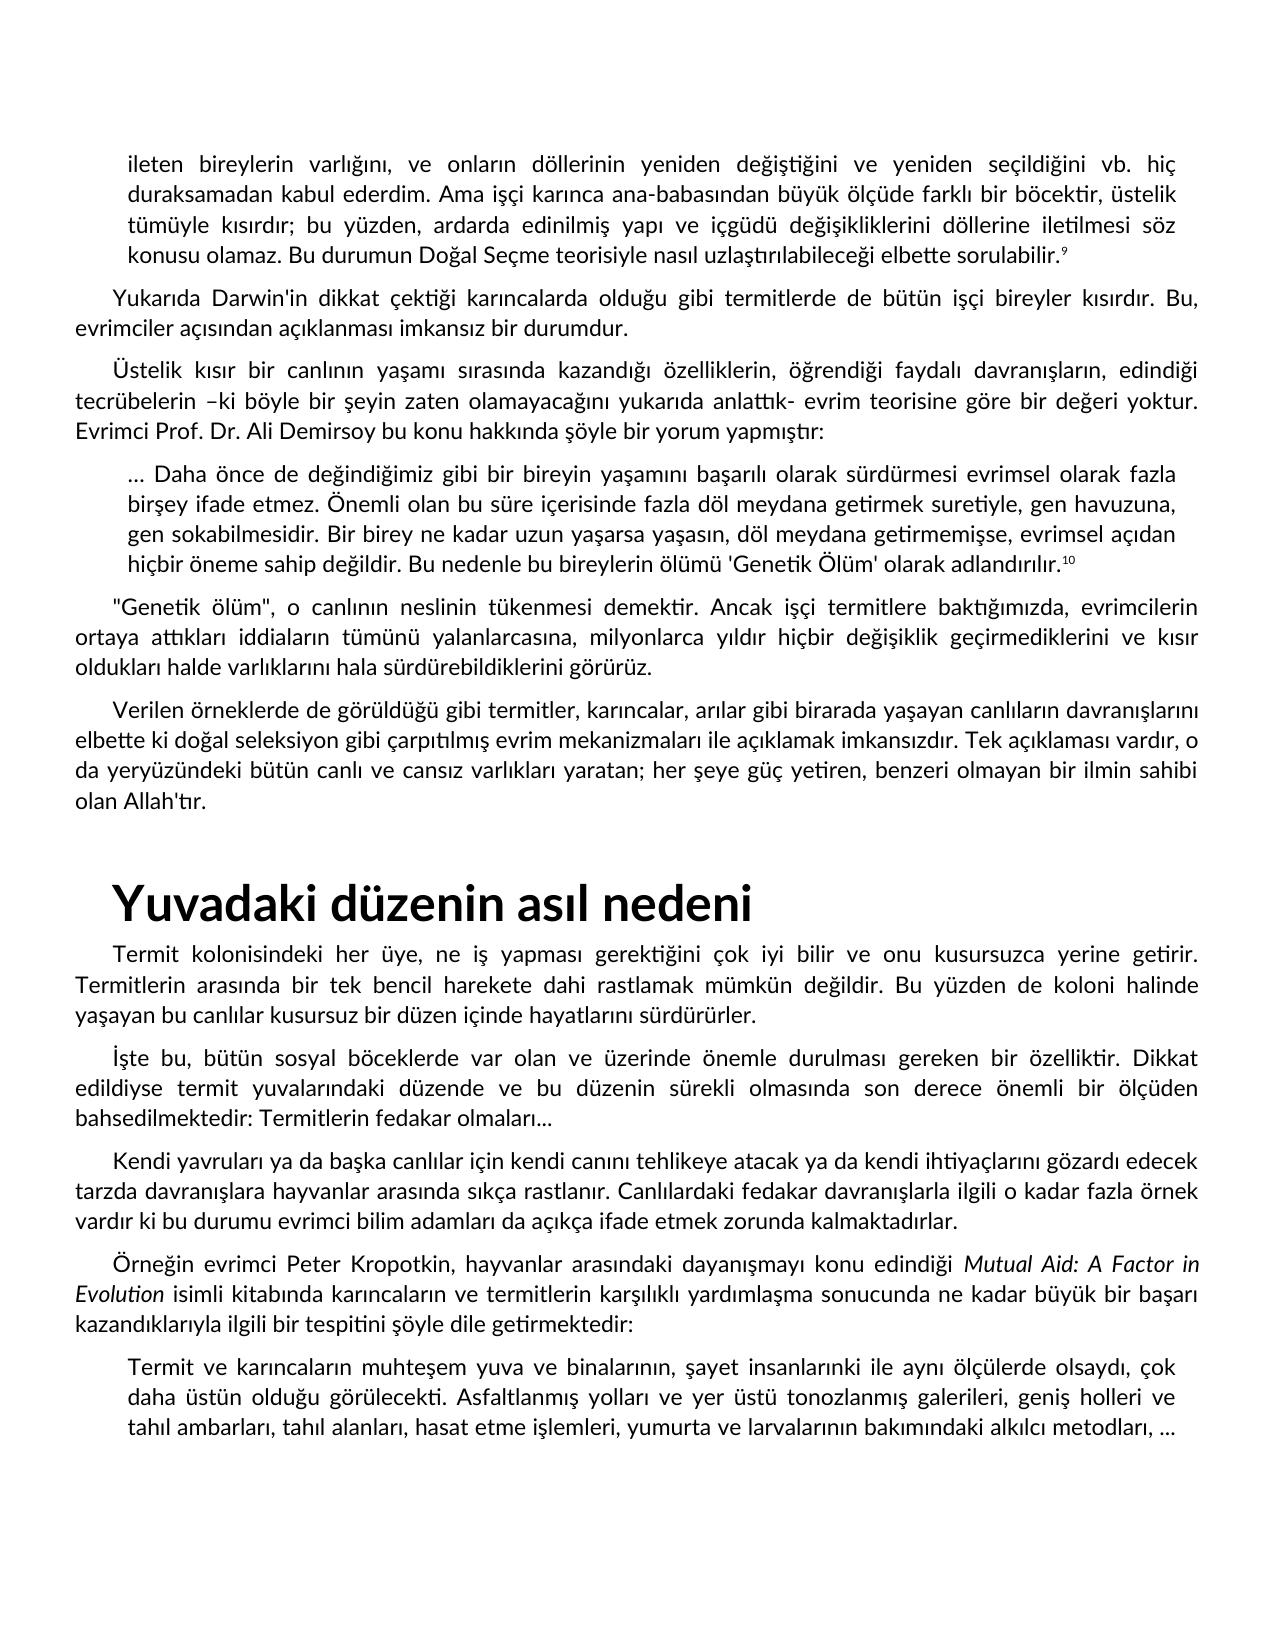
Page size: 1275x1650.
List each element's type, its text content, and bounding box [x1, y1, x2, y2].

text Termit ve karıncaların muhteşem yuva ve binalarının, şayet insanlarınki ile aynı ölçülerde olsaydı, çok daha üstün olduğu görülecekti. Asfaltlanmış yolları ve yer üstü tonozlanmış galerileri, geniş holleri ve tahıl ambarları, tahıl alanları, hasat etme işlemleri, yumurta ve larvalarının bakımındaki alkılcı metodları, ... [127, 1353, 1177, 1441]
text Yukarıda Darwin'in dikkat çektiği karıncalarda olduğu gibi termitlerde de bütün işçi bireyler kısırdır. Bu, evrimciler açısından açıklanması imkansız bir durumdur. [75, 283, 1200, 341]
text Örneğin evrimci Peter Kropotkin, hayvanlar arasındaki dayanışmayı konu edindiği Mutual Aid: A Factor in Evolution isimli kitabında karıncaların ve termitlerin karşılıklı yardımlaşma sonucunda ne kadar büyük bir başarı kazandıklarıyla ilgili bir tespitini şöyle dile getirmektedir: [75, 1249, 1200, 1337]
text Termit kolonisindeki her üye, ne iş yapması gerektiğini çok iyi bilir ve onu kusursuzca yerine getirir. Termitlerin arasında bir tek bencil harekete dahi rastlamak mümkün değildir. Bu yüzden de koloni halinde yaşayan bu canlılar kusursuz bir düzen içinde hayatlarını sürdürürler. [75, 940, 1200, 1028]
text "Genetik ölüm", o canlının neslinin tükenmesi demektir. Ancak işçi termitlere baktığımızda, evrimcilerin ortaya attıkları iddiaların tümünü yalanlarcasına, milyonlarca yıldır hiçbir değişiklik geçirmediklerini ve kısır oldukları halde varlıklarını hala sürdürebildiklerini görürüz. [75, 593, 1200, 681]
text Verilen örneklerde de görüldüğü gibi termitler, karıncalar, arılar gibi birarada yaşayan canlıların davranışlarını elbette ki doğal seleksiyon gibi çarpıtılmış evrim mekanizmaları ile açıklamak imkansızdır. Tek açıklaması vardır, o da yeryüzündeki bütün canlı ve cansız varlıkları yaratan; her şeye güç yetiren, benzeri olmayan bir ilmin sahibi olan Allah'tır. [75, 696, 1200, 814]
text … Daha önce de değindiğimiz gibi bir bireyin yaşamını başarılı olarak sürdürmesi evrimsel olarak fazla birşey ifade etmez. Önemli olan bu süre içerisinde fazla döl meydana getirmek suretiyle, gen havuzuna, gen sokabilmesidir. Bir birey ne kadar uzun yaşarsa yaşasın, döl meydana getirmemişse, evrimsel açıdan hiçbir öneme sahip değildir. Bu nedenle bu bireylerin ölümü 'Genetik Ölüm' olarak adlandırılır.10 [127, 459, 1177, 577]
subtitle Yuvadaki düzenin asıl nedeni [112, 872, 1200, 932]
text Üstelik kısır bir canlının yaşamı sırasında kazandığı özelliklerin, öğrendiği faydalı davranışların, edindiği tecrübelerin –ki böyle bir şeyin zaten olamayacağını yukarıda anlattık- evrim teorisine göre bir değeri yoktur. Evrimci Prof. Dr. Ali Demirsoy bu konu hakkında şöyle bir yorum yapmıştır: [75, 356, 1200, 444]
text İşte bu, bütün sosyal böceklerde var olan ve üzerinde önemle durulması gereken bir özelliktir. Dikkat edildiyse termit yuvalarındaki düzende ve bu düzenin sürekli olmasında son derece önemli bir ölçüden bahsedilmektedir: Termitlerin fedakar olmaları... [75, 1043, 1200, 1131]
text Kendi yavruları ya da başka canlılar için kendi canını tehlikeye atacak ya da kendi ihtiyaçlarını gözardı edecek tarzda davranışlara hayvanlar arasında sıkça rastlanır. Canlılardaki fedakar davranışlarla ilgili o kadar fazla örnek vardır ki bu durumu evrimci bilim adamları da açıkça ifade etmek zorunda kalmaktadırlar. [75, 1146, 1200, 1234]
text ileten bireylerin varlığını, ve onların döllerinin yeniden değiştiğini ve yeniden seçildiğini vb. hiç duraksamadan kabul ederdim. Ama işçi karınca ana-babasından büyük ölçüde farklı bir böcektir, üstelik tümüyle kısırdır; bu yüzden, ardarda edinilmiş yapı ve içgüdü değişikliklerini döllerine iletilmesi söz konusu olamaz. Bu durumun Doğal Seçme teorisiyle nasıl uzlaştırılabileceği elbette sorulabilir.9 [127, 150, 1177, 268]
